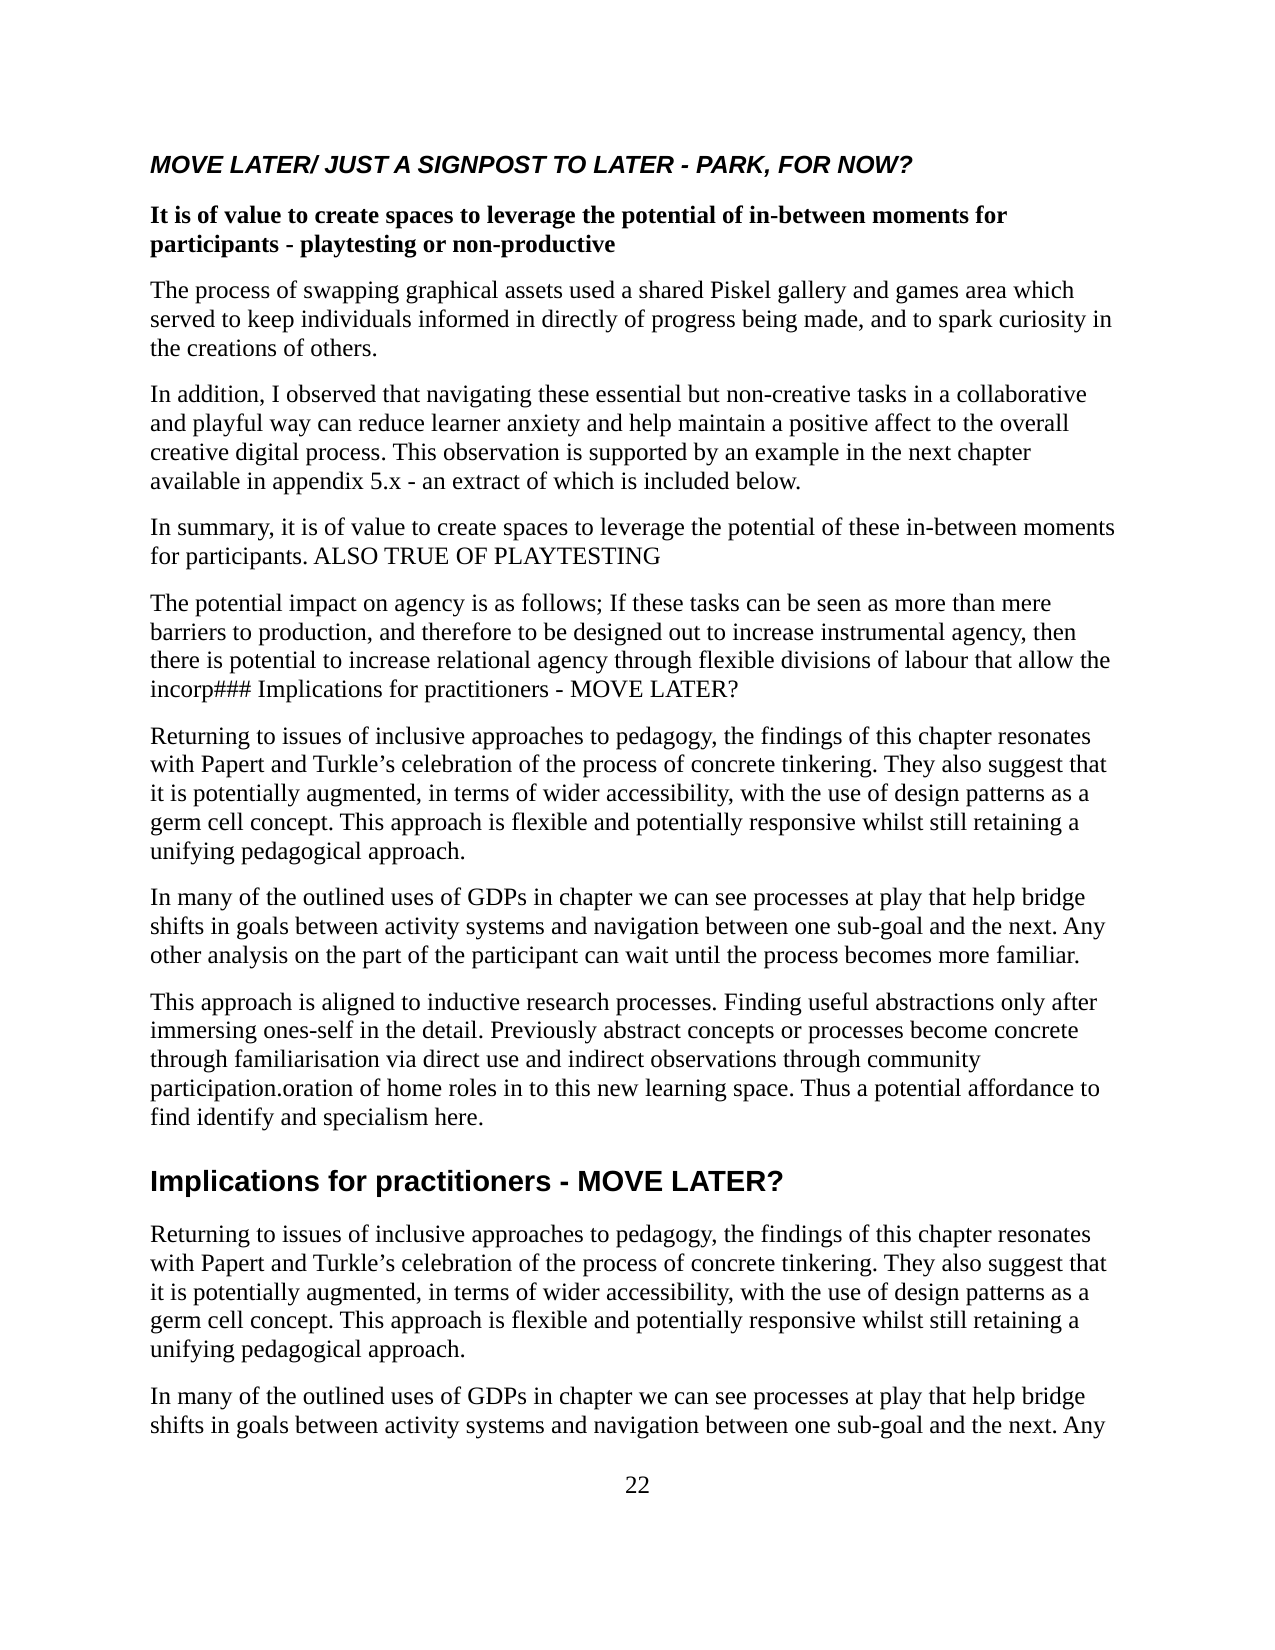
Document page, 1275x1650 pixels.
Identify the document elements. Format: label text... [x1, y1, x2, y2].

text Returning to issues of inclusive approaches to pedagogy, the findings of this chapter resonates with Papert and Turkle’s celebration of the process of concrete tinkering. They also suggest that it is potentially augmented, in terms of wider accessibility, with the use of design patterns as a germ cell concept. This approach is flexible and potentially responsive whilst still retaining a unifying pedagogical approach. [150, 721, 1125, 864]
text It is of value to create spaces to leverage the potential of in-between moments for participants - playtesting or non-productive [150, 200, 1125, 257]
text The potential impact on agency is as follows; If these tasks can be seen as more than mere barriers to production, and therefore to be designed out to increase instrumental agency, then there is potential to increase relational agency through flexible divisions of labour that allow the incorp### Implications for practitioners - MOVE LATER? [150, 588, 1125, 703]
subtitle MOVE LATER/ JUST A SIGNPOST TO LATER - PARK, FOR NOW? [150, 150, 1125, 178]
subtitle Implications for practitioners - MOVE LATER? [150, 1164, 1125, 1198]
text The process of swapping graphical assets used a shared Piskel gallery and games area which served to keep individuals informed in directly of progress being made, and to spark curiosity in the creations of others. [150, 275, 1125, 362]
text In addition, I observed that navigating these essential but non-creative tasks in a collaborative and playful way can reduce learner anxiety and help maintain a positive affect to the overall creative digital process. This observation is supported by an example in the next chapter available in appendix 5.x - an extract of which is included below. [150, 379, 1125, 494]
text In summary, it is of value to create spaces to leverage the potential of these in-between moments for participants. ALSO TRUE OF PLAYTESTING [150, 512, 1125, 570]
text This approach is aligned to inductive research processes. Finding useful abstractions only after immersing ones-self in the detail. Previously abstract concepts or processes become concrete through familiarisation via direct use and indirect observations through community participation.oration of home roles in to this new learning space. Thus a potential affordance to find identify and specialism here. [150, 987, 1125, 1130]
text In many of the outlined uses of GDPs in chapter we can see processes at play that help bridge shifts in goals between activity systems and navigation between one sub-goal and the next. Any other analysis on the part of the participant can wait until the process becomes more familiar. [150, 882, 1125, 969]
text Returning to issues of inclusive approaches to pedagogy, the findings of this chapter resonates with Papert and Turkle’s celebration of the process of concrete tinkering. They also suggest that it is potentially augmented, in terms of wider accessibility, with the use of design patterns as a germ cell concept. This approach is flexible and potentially responsive whilst still retaining a unifying pedagogical approach. [150, 1219, 1125, 1363]
text In many of the outlined uses of GDPs in chapter we can see processes at play that help bridge shifts in goals between activity systems and navigation between one sub-goal and the next. Any [150, 1381, 1125, 1438]
